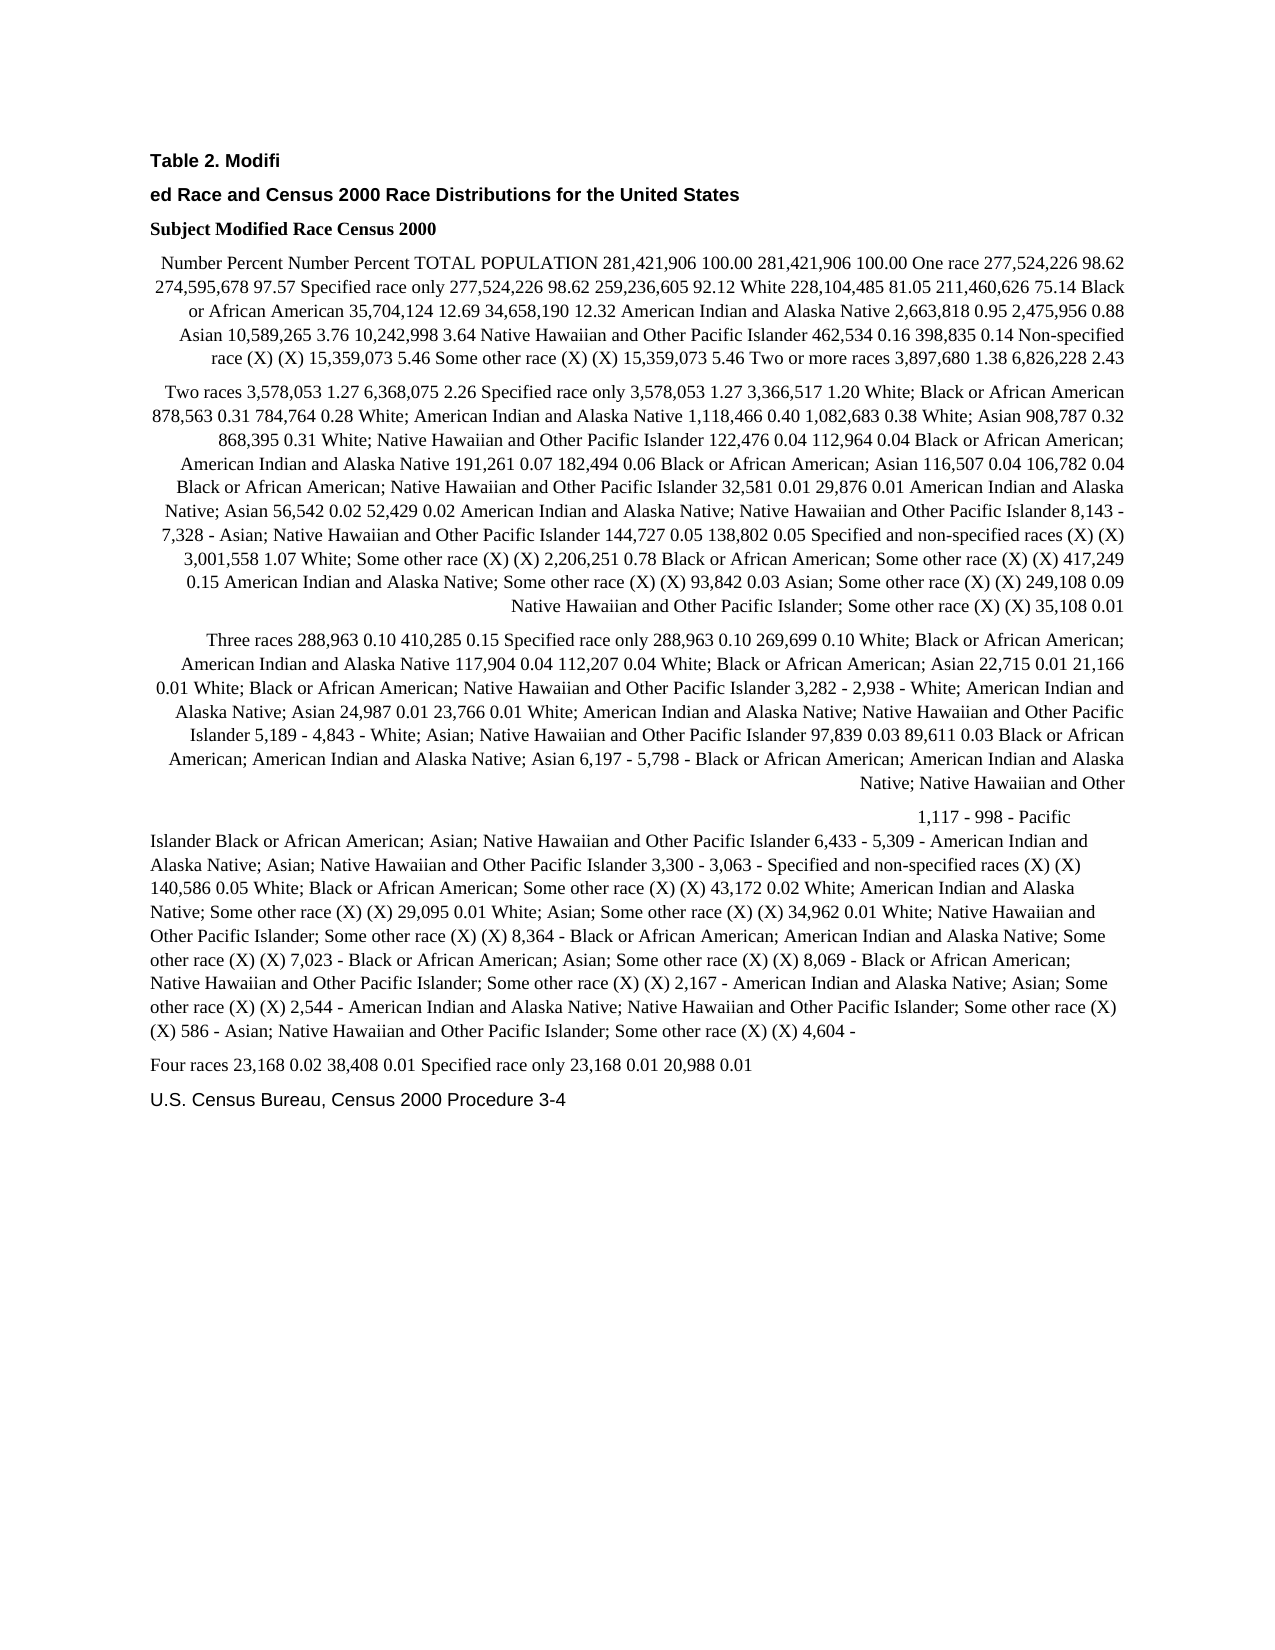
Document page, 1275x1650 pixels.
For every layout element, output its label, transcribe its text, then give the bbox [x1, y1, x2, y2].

text 1,117 - 998 - Pacific Islander Black or African American; Asian; Native Hawaiian and Other Pacific Islander 6,433 - 5,309 - American Indian and Alaska Native; Asian; Native Hawaiian and Other Pacific Islander 3,300 - 3,063 - Specified and non-specified races (X) (X) 140,586 0.05 White; Black or African American; Some other race (X) (X) 43,172 0.02 White; American Indian and Alaska Native; Some other race (X) (X) 29,095 0.01 White; Asian; Some other race (X) (X) 34,962 0.01 White; Native Hawaiian and Other Pacific Islander; Some other race (X) (X) 8,364 - Black or African American; American Indian and Alaska Native; Some other race (X) (X) 7,023 - Black or African American; Asian; Some other race (X) (X) 8,069 - Black or African American; Native Hawaiian and Other Pacific Islander; Some other race (X) (X) 2,167 - American Indian and Alaska Native; Asian; Some other race (X) (X) 2,544 - American Indian and Alaska Native; Native Hawaiian and Other Pacific Islander; Some other race (X) (X) 586 - Asian; Native Hawaiian and Other Pacific Islander; Some other race (X) (X) 4,604 - [150, 807, 1125, 1041]
text U.S. Census Bureau, Census 2000 Procedure 3-4 [150, 1089, 1125, 1110]
text Three races 288,963 0.10 410,285 0.15 Specified race only 288,963 0.10 269,699 0.10 White; Black or African American; American Indian and Alaska Native 117,904 0.04 112,207 0.04 White; Black or African American; Asian 22,715 0.01 21,166 0.01 White; Black or African American; Native Hawaiian and Other Pacific Islander 3,282 - 2,938 - White; American Indian and Alaska Native; Asian 24,987 0.01 23,766 0.01 White; American Indian and Alaska Native; Native Hawaiian and Other Pacific Islander 5,189 - 4,843 - White; Asian; Native Hawaiian and Other Pacific Islander 97,839 0.03 89,611 0.03 Black or African American; American Indian and Alaska Native; Asian 6,197 - 5,798 - Black or African American; American Indian and Alaska Native; Native Hawaiian and Other [150, 630, 1125, 793]
text Number Percent Number Percent TOTAL POPULATION 281,421,906 100.00 281,421,906 100.00 One race 277,524,226 98.62 274,595,678 97.57 Specified race only 277,524,226 98.62 259,236,605 92.12 White 228,104,485 81.05 211,460,626 75.14 Black or African American 35,704,124 12.69 34,658,190 12.32 American Indian and Alaska Native 2,663,818 0.95 2,475,956 0.88 Asian 10,589,265 3.76 10,242,998 3.64 Native Hawaiian and Other Pacific Islander 462,534 0.16 398,835 0.14 Non-specified race (X) (X) 15,359,073 5.46 Some other race (X) (X) 15,359,073 5.46 Two or more races 3,897,680 1.38 6,826,228 2.43 [150, 253, 1125, 369]
text Table 2. Modifi [150, 150, 1125, 171]
text Two races 3,578,053 1.27 6,368,075 2.26 Specified race only 3,578,053 1.27 3,366,517 1.20 White; Black or African American 878,563 0.31 784,764 0.28 White; American Indian and Alaska Native 1,118,466 0.40 1,082,683 0.38 White; Asian 908,787 0.32 868,395 0.31 White; Native Hawaiian and Other Pacific Islander 122,476 0.04 112,964 0.04 Black or African American; American Indian and Alaska Native 191,261 0.07 182,494 0.06 Black or African American; Asian 116,507 0.04 106,782 0.04 Black or African American; Native Hawaiian and Other Pacific Islander 32,581 0.01 29,876 0.01 American Indian and Alaska Native; Asian 56,542 0.02 52,429 0.02 American Indian and Alaska Native; Native Hawaiian and Other Pacific Islander 8,143 - 7,328 - Asian; Native Hawaiian and Other Pacific Islander 144,727 0.05 138,802 0.05 Specified and non-specified races (X) (X) 3,001,558 1.07 White; Some other race (X) (X) 2,206,251 0.78 Black or African American; Some other race (X) (X) 417,249 0.15 American Indian and Alaska Native; Some other race (X) (X) 93,842 0.03 Asian; Some other race (X) (X) 249,108 0.09 Native Hawaiian and Other Pacific Islander; Some other race (X) (X) 35,108 0.01 [150, 382, 1125, 617]
text Subject Modified Race Census 2000 [150, 219, 1125, 240]
text Four races 23,168 0.02 38,408 0.01 Specified race only 23,168 0.01 20,988 0.01 [150, 1055, 1125, 1076]
text ed Race and Census 2000 Race Distributions for the United States [150, 184, 1125, 205]
